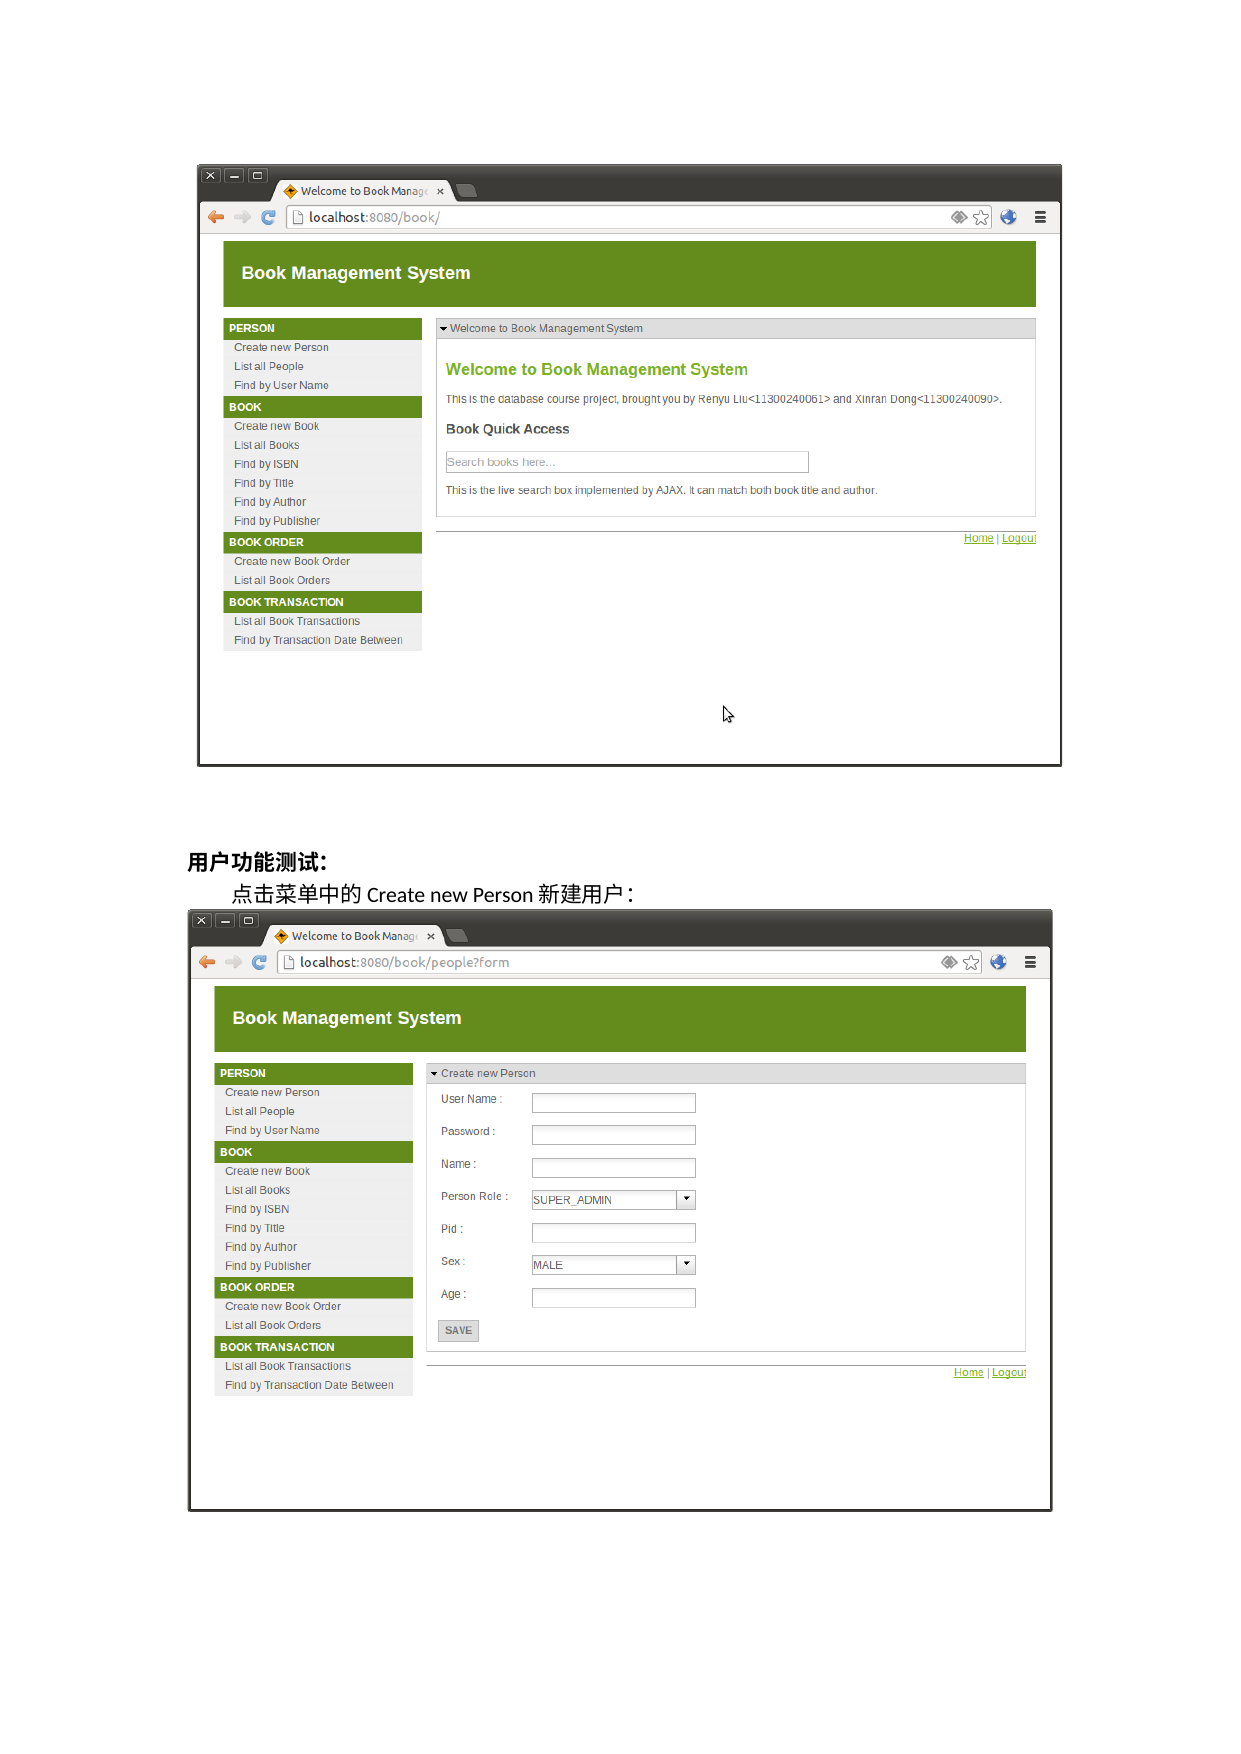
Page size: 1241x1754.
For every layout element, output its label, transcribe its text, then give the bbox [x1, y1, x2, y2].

picture [187, 909, 1053, 1512]
picture [196, 164, 1063, 767]
text 用户功能测试： [187, 844, 1053, 877]
text 点击菜单中的Create new Person新建用户： [187, 877, 1053, 909]
